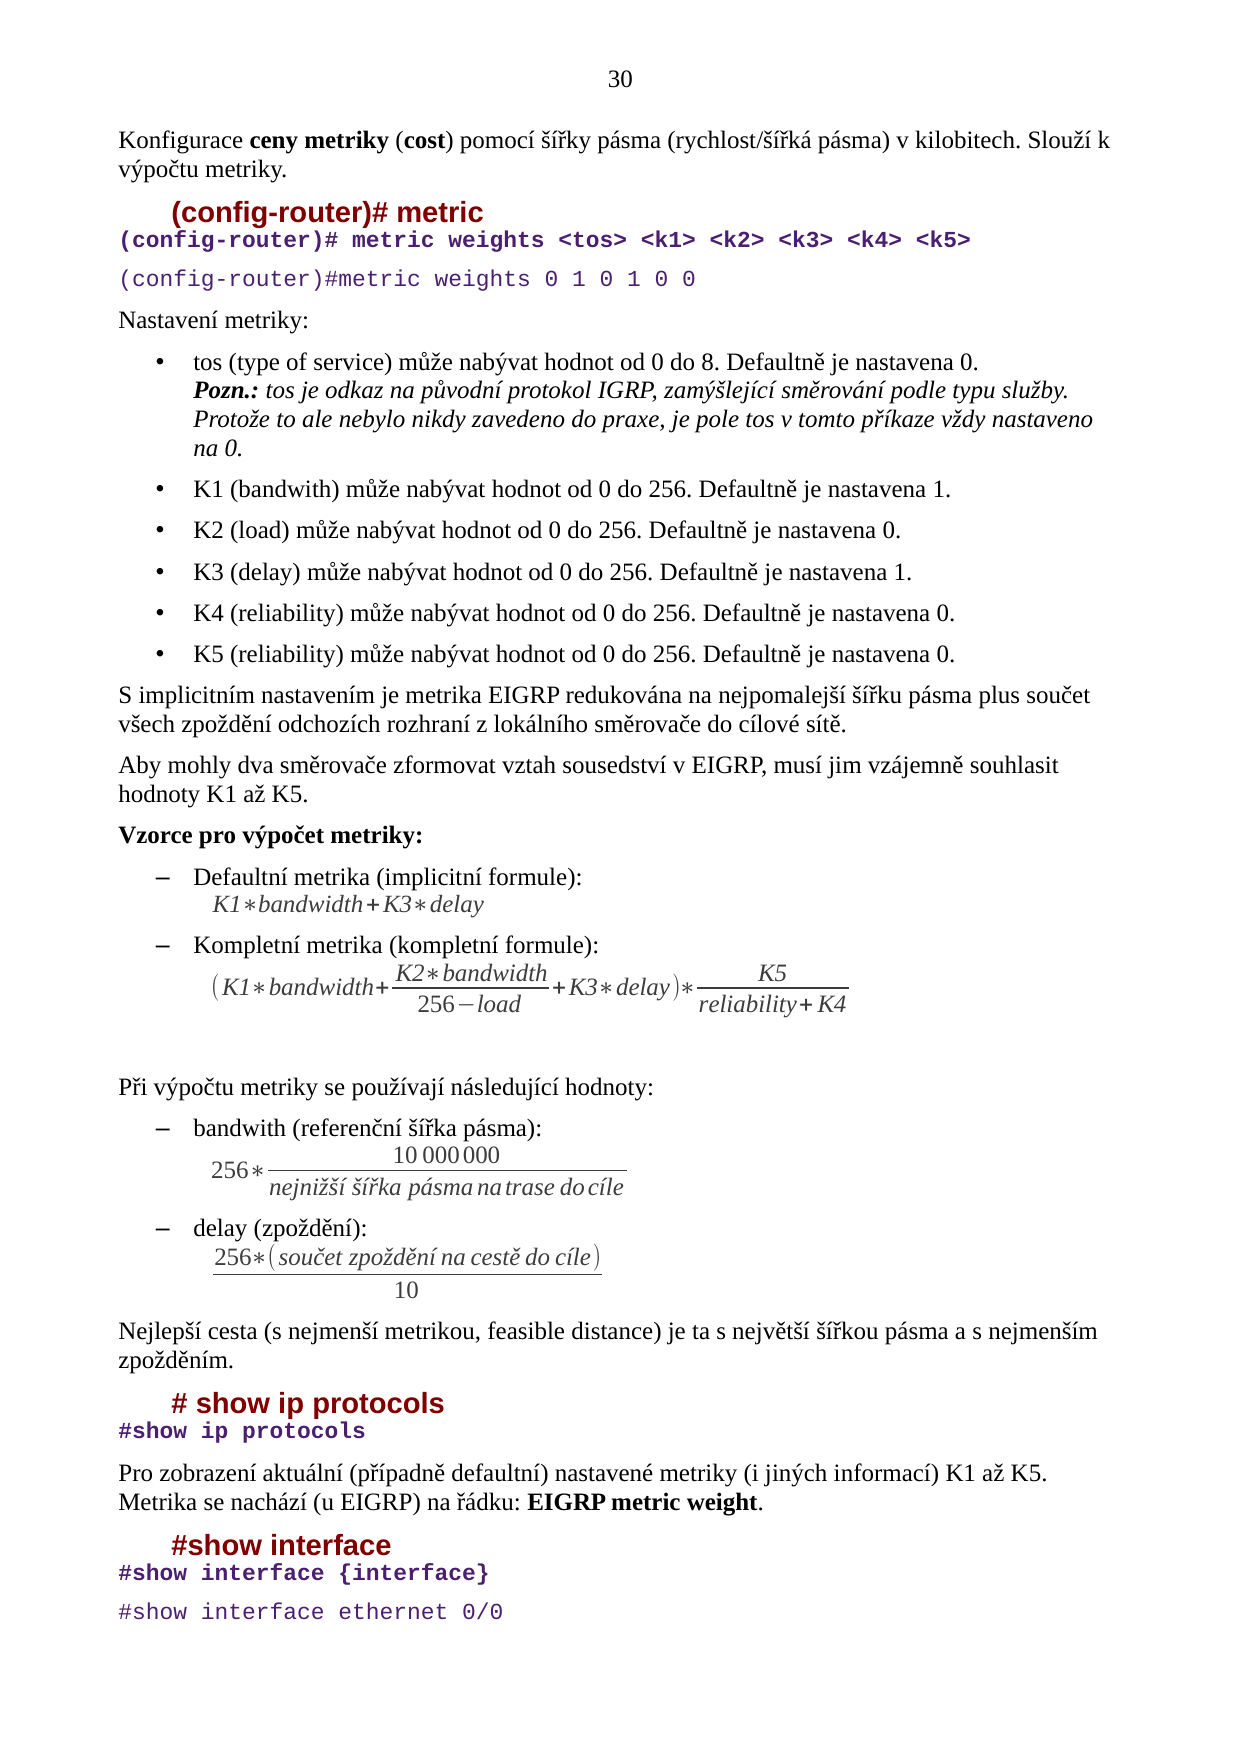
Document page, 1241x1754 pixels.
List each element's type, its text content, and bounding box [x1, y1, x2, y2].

text #show interface ethernet 0/0 [118, 1600, 1122, 1626]
list K4 (reliability) může nabývat hodnot od 0 do 256. Defaultně je nastavena 0. [156, 598, 1122, 627]
list K5 (reliability) může nabývat hodnot od 0 do 256. Defaultně je nastavena 0. [156, 639, 1122, 668]
text Konfigurace ceny metriky (cost) pomocí šířky pásma (rychlost/šířká pásma) v kilobitech. Slouží k výpočtu metriky. [118, 125, 1122, 183]
list Defaultní metrika (implicitní formule): [156, 862, 1122, 918]
list tos (type of service) může nabývat hodnot od 0 do 8. Defaultně je nastavena 0. Pozn.: tos je odkaz na původní protokol IGRP, zamýšlející směrování podle typu služby. Protože to ale nebylo nikdy zavedeno do praxe, je pole tos v tomto příkaze vždy nastaveno na 0. [156, 347, 1122, 462]
text Pro zobrazení aktuální (případně defaultní) nastavené metriky (i jiných informací) K1 až K5. Metrika se nachází (u EIGRP) na řádku: EIGRP metric weight. [118, 1458, 1122, 1516]
list K1 (bandwith) může nabývat hodnot od 0 do 256. Defaultně je nastavena 1. [156, 474, 1122, 503]
list K3 (delay) může nabývat hodnot od 0 do 256. Defaultně je nastavena 1. [156, 557, 1122, 586]
text Nejlepší cesta (s nejmenší metrikou, feasible distance) je ta s největší šířkou pásma a s nejmenším zpožděním. [118, 1316, 1122, 1373]
list Kompletní metrika (kompletní formule): [156, 931, 1122, 1018]
text Nastavení metriky: [118, 306, 1122, 334]
text Při výpočtu metriky se používají následující hodnoty: [118, 1072, 1122, 1101]
text S implicitním nastavením je metrika EIGRP redukována na nejpomalejší šířku pásma plus součet všech zpoždění odchozích rozhraní z lokálního směrovače do cílové sítě. [118, 681, 1122, 738]
text Aby mohly dva směrovače zformovat vztah sousedství v EIGRP, musí jim vzájemně souhlasit hodnoty K1 až K5. [118, 751, 1122, 808]
text (config-router)#metric weights 0 1 0 1 0 0 [118, 267, 1122, 293]
subtitle (config-router)# metric [171, 195, 1122, 229]
text #show ip protocols [118, 1419, 1122, 1446]
list delay (zpoždění): [156, 1213, 1122, 1303]
text Vzorce pro výpočet metriky: [118, 821, 1122, 849]
text #show interface {interface} [118, 1562, 1122, 1587]
subtitle # show ip protocols [171, 1386, 1122, 1419]
list bandwith (referenční šířka pásma): [156, 1113, 1122, 1201]
text (config-router)# metric weights <tos> <k1> <k2> <k3> <k4> <k5> [118, 229, 1122, 254]
subtitle #show interface [171, 1528, 1122, 1562]
list K2 (load) může nabývat hodnot od 0 do 256. Defaultně je nastavena 0. [156, 516, 1122, 544]
